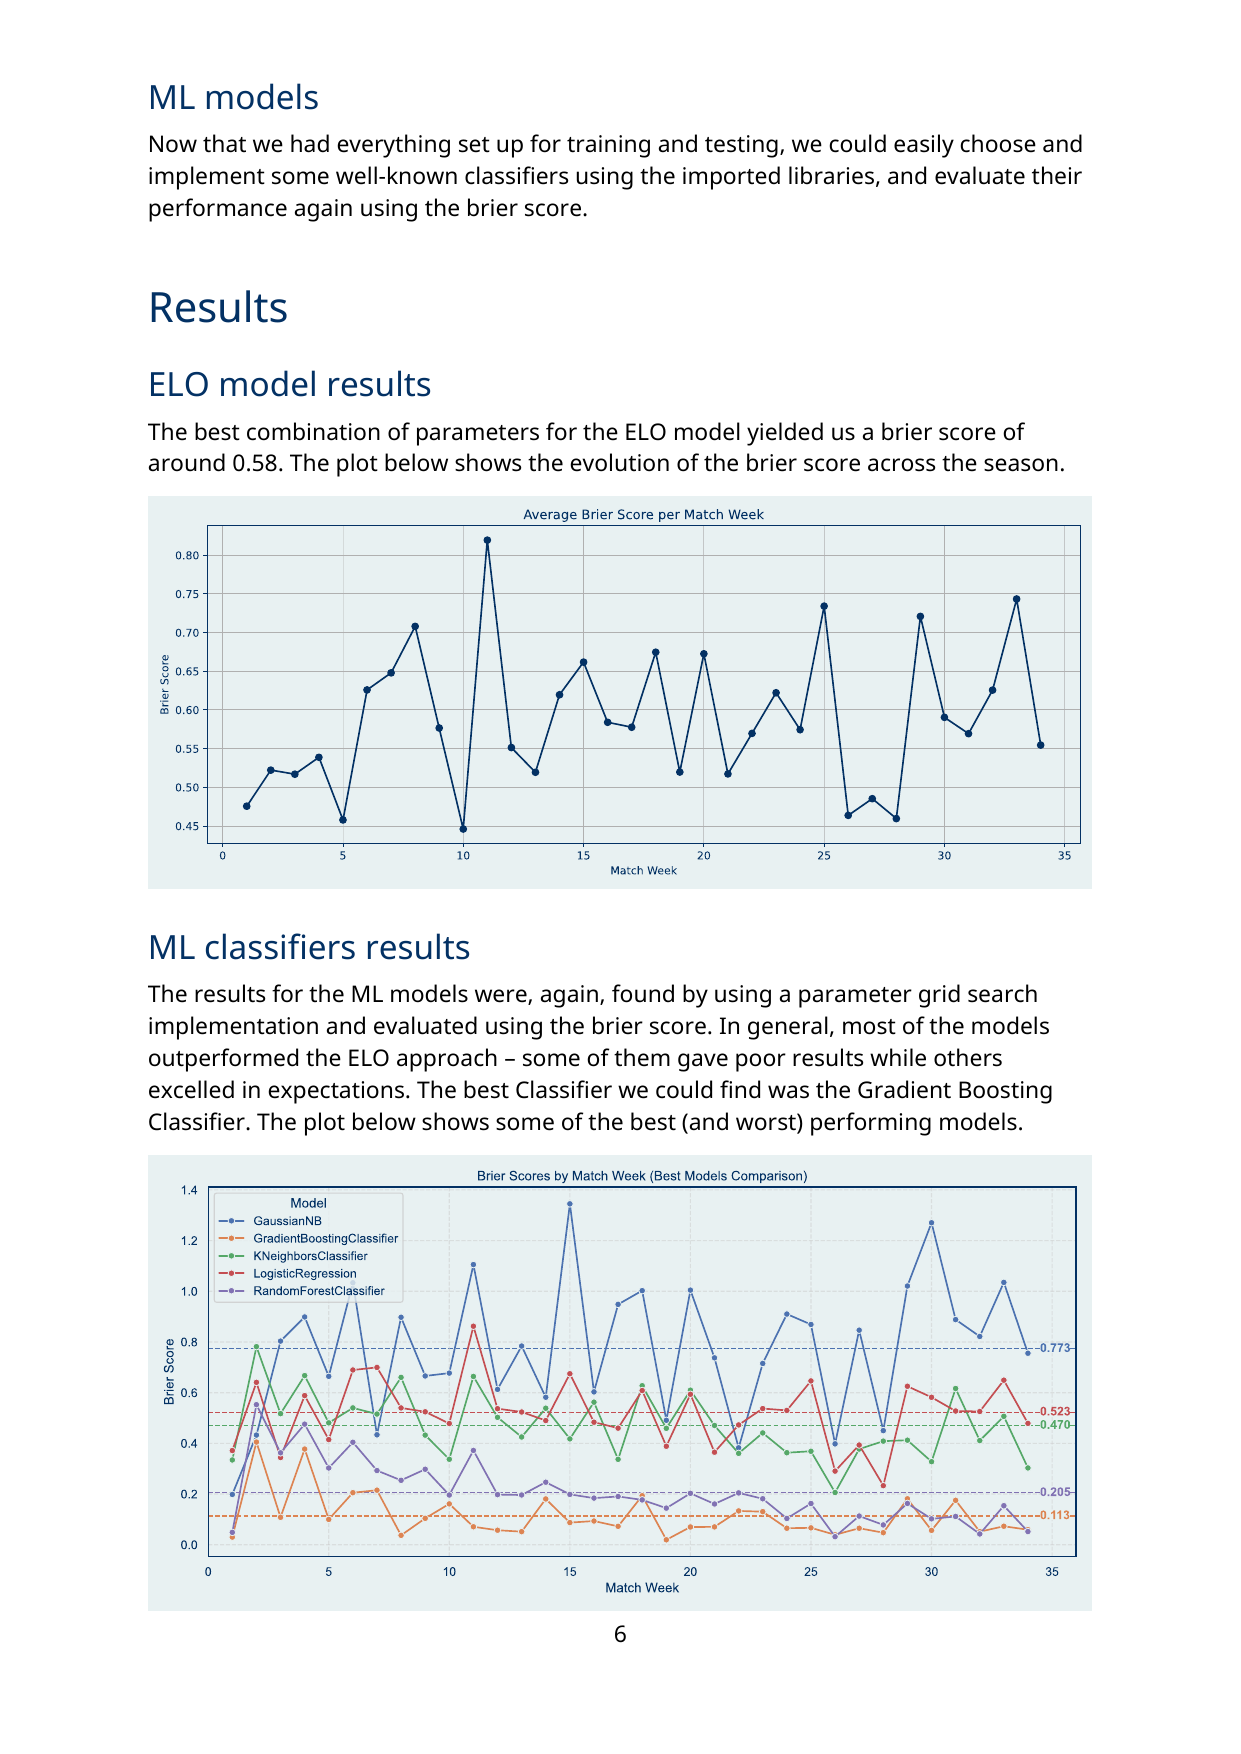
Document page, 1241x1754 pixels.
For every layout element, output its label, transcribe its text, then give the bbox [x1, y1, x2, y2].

subtitle Results [148, 278, 1093, 335]
subtitle ML classifiers results [148, 924, 1093, 969]
subtitle ML models [148, 74, 1093, 119]
subtitle ELO model results [148, 361, 1093, 406]
text The results for the ML models were, again, found by using a parameter grid search implementation and evaluated using the brier score. In general, most of the models outperformed the ELO approach – some of them gave poor results while others excelled in expectations. The best Classifier we could find was the Gradient Boosting Classifier. The plot below shows some of the best (and worst) performing models. [148, 978, 1093, 1137]
text Now that we had everything set up for training and testing, we could easily choose and implement some well-known classifiers using the imported libraries, and evaluate their performance again using the brier score. [148, 128, 1093, 223]
text The best combination of parameters for the ELO model yielded us a brier score of around 0.58. The plot below shows the evolution of the brier score across the season. [148, 416, 1093, 479]
